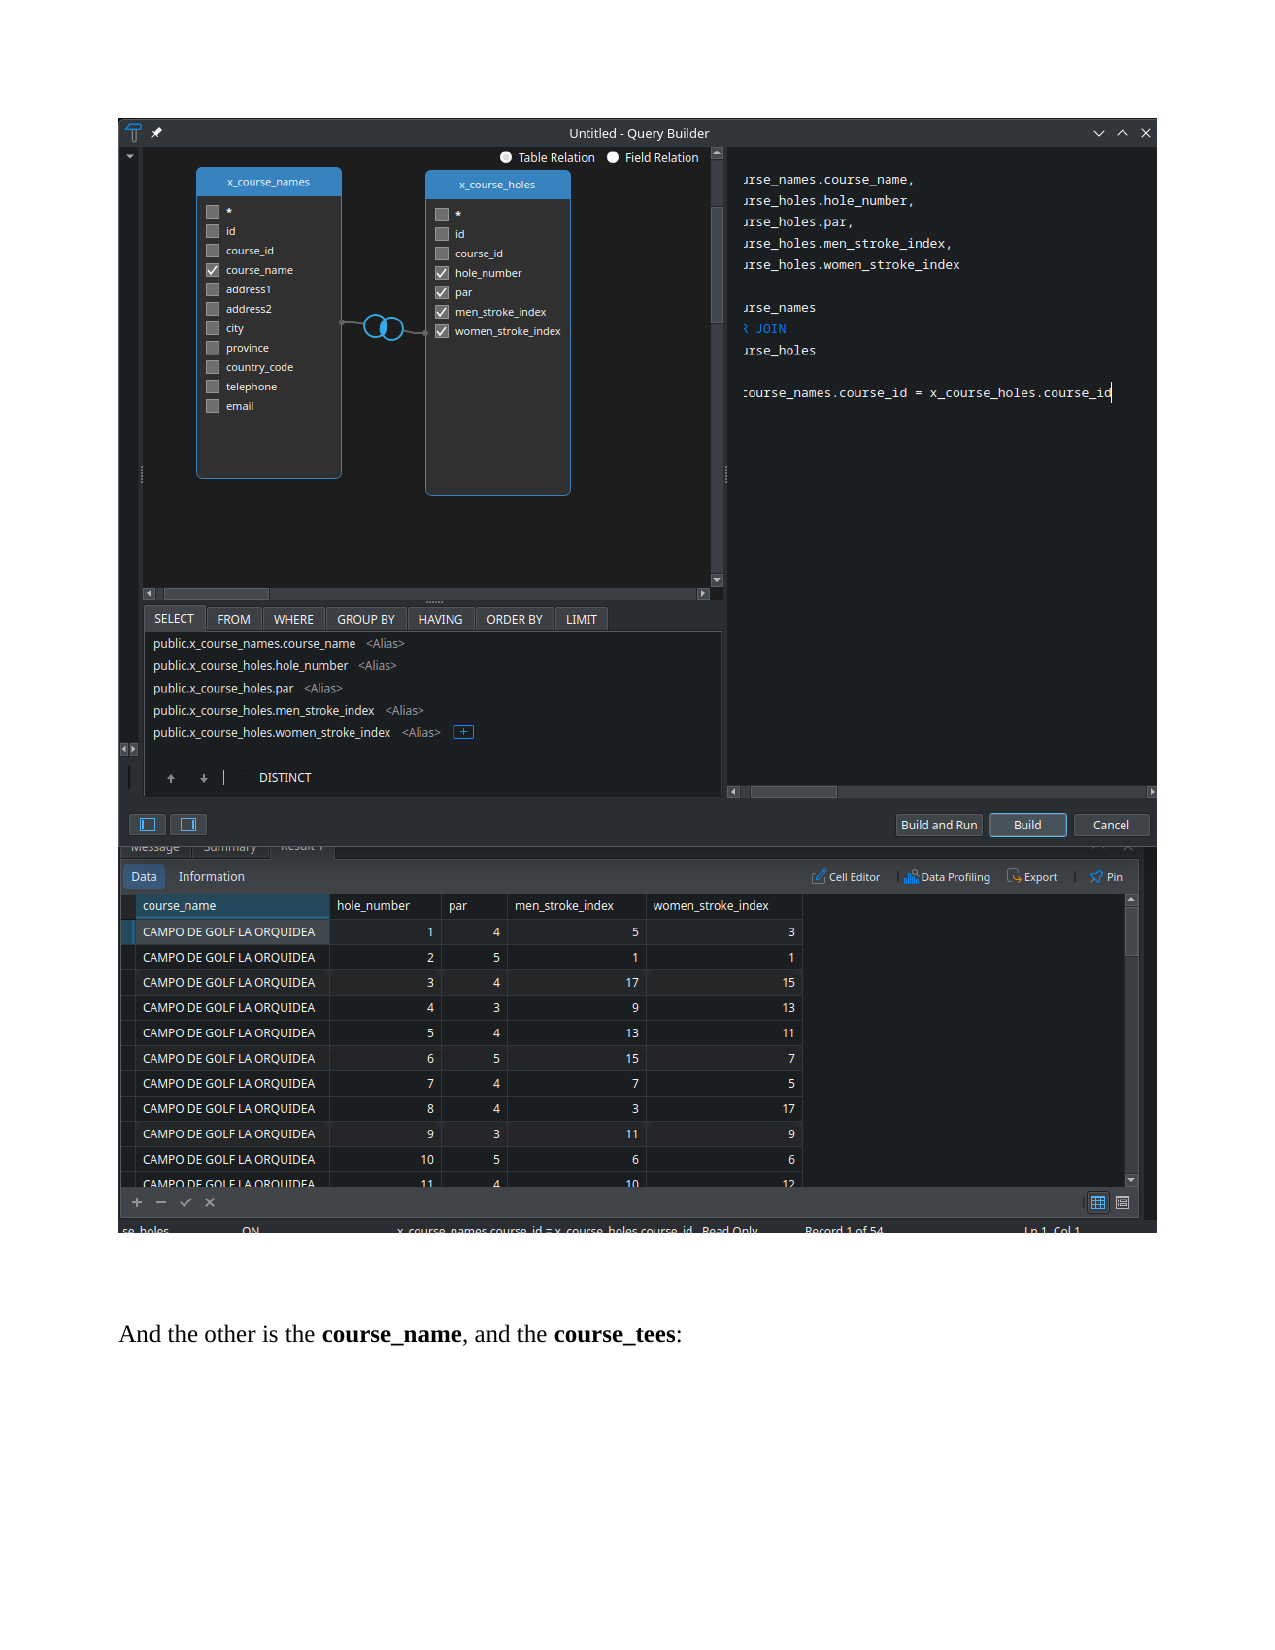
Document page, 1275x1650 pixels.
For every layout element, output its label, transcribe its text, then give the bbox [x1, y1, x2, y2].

picture [118, 118, 1157, 1233]
text And the other is the course_name, and the course_tees: [118, 1319, 1157, 1348]
